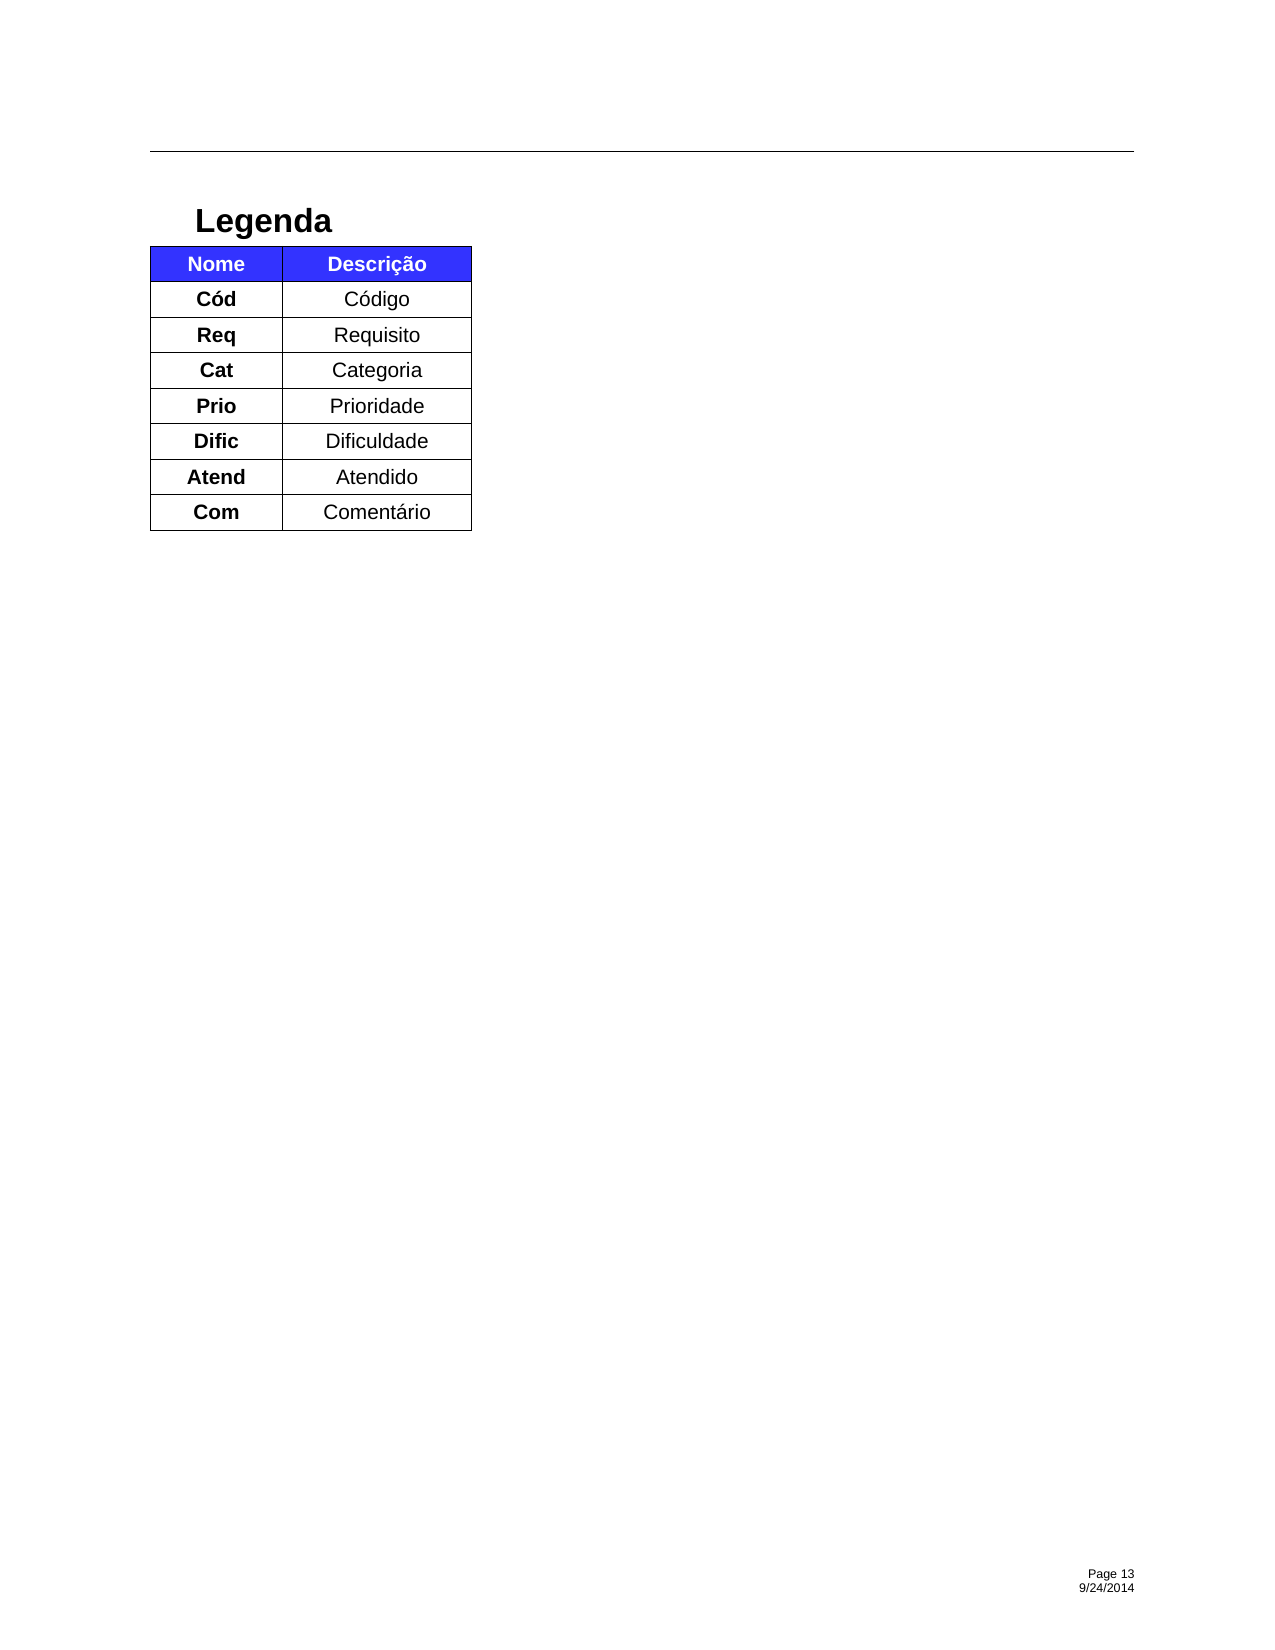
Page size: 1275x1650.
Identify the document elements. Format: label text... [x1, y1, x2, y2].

table_cell Categoria [283, 353, 471, 388]
table_cell Dific [151, 424, 282, 459]
table_header Descrição [283, 247, 471, 281]
table_cell Cód [151, 282, 282, 317]
table_cell Requisito [283, 318, 471, 352]
table_cell Código [283, 282, 471, 317]
table_cell Req [151, 318, 282, 352]
table_cell Com [151, 495, 282, 530]
table_header Nome [151, 247, 282, 281]
table_cell Dificuldade [283, 424, 471, 459]
table_cell Comentário [283, 495, 471, 530]
subtitle Legenda [150, 201, 1134, 239]
table_cell Prioridade [283, 389, 471, 423]
table_cell Prio [151, 389, 282, 423]
table_cell Atend [151, 460, 282, 494]
table_cell Atendido [283, 460, 471, 494]
table_cell Cat [151, 353, 282, 388]
